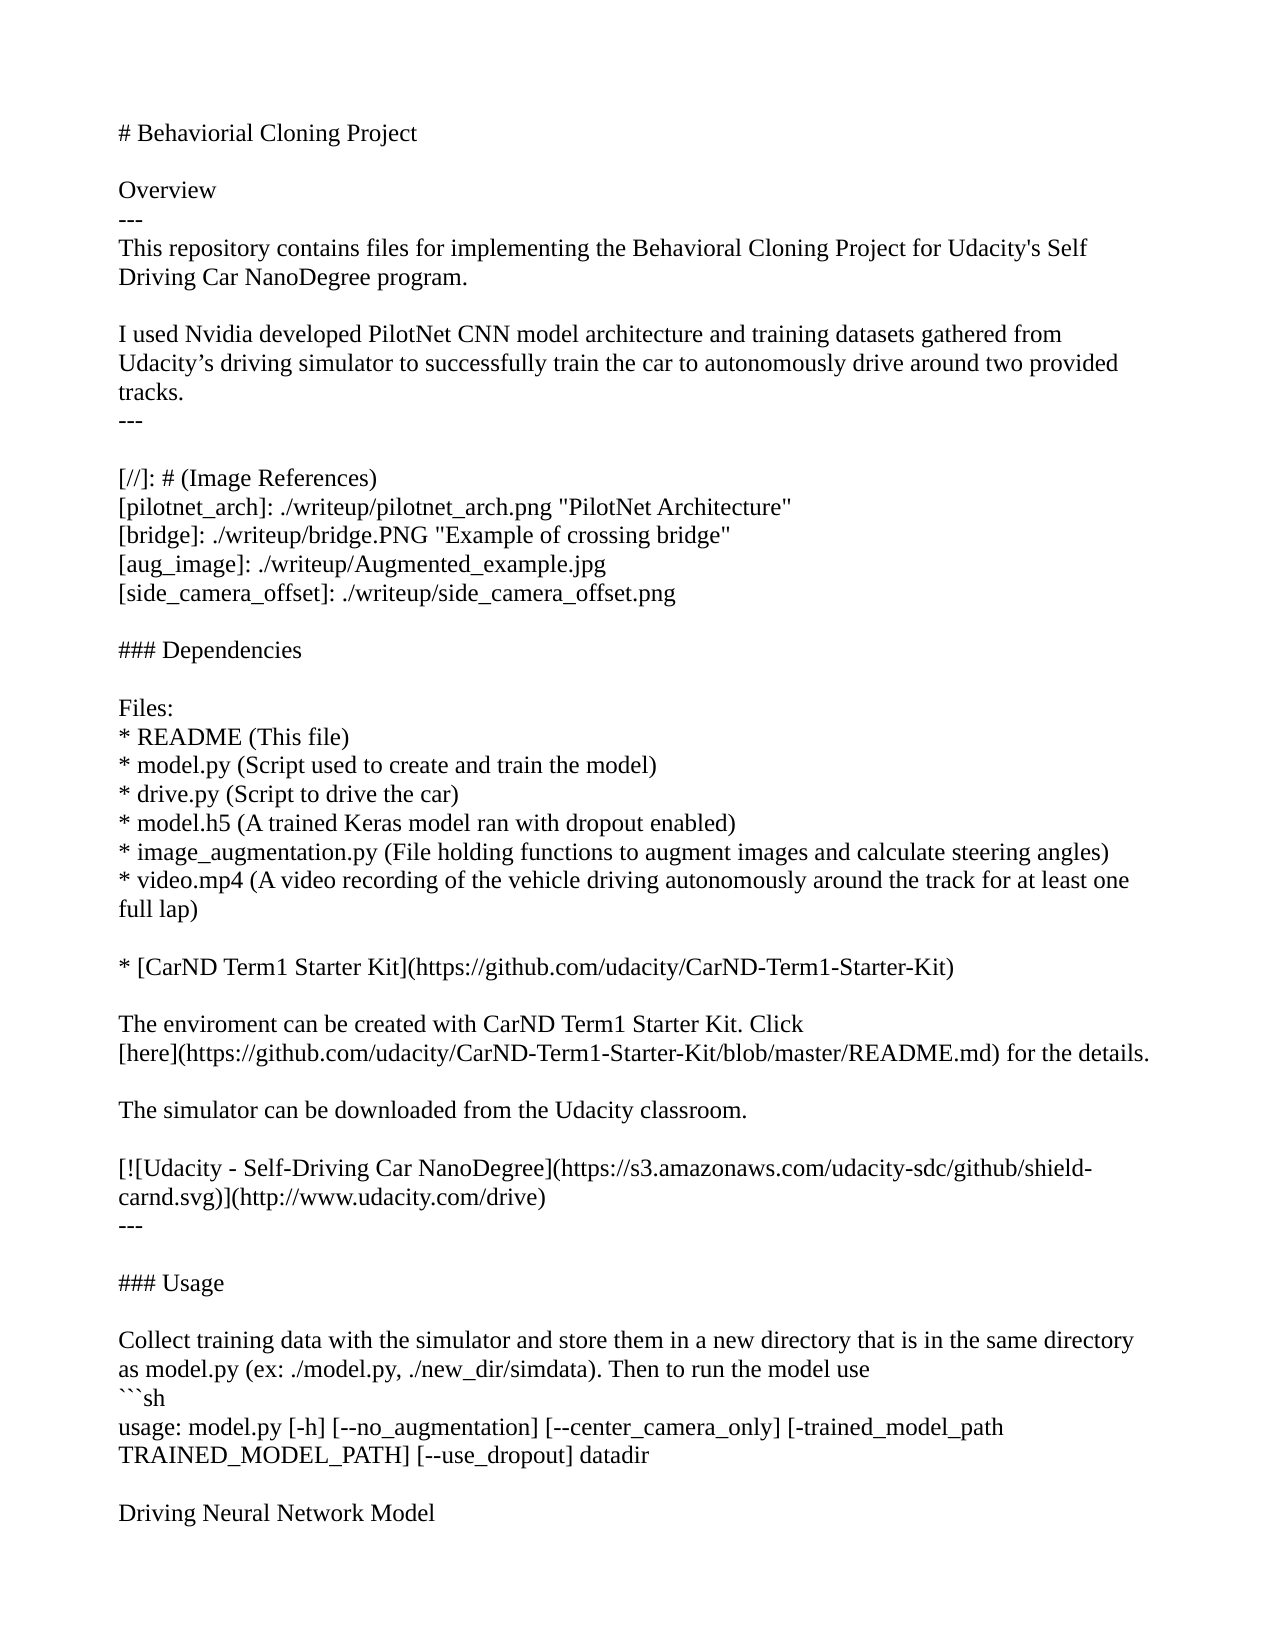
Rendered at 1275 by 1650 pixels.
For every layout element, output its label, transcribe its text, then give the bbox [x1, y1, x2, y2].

text # Behaviorial Cloning Project [118, 118, 1157, 147]
text * model.py (Script used to create and train the model) [118, 751, 1157, 779]
text --- [118, 204, 1157, 233]
text [pilotnet_arch]: ./writeup/pilotnet_arch.png "PilotNet Architecture" [118, 492, 1157, 521]
text * drive.py (Script to drive the car) [118, 779, 1157, 808]
text Driving Neural Network Model [118, 1498, 1157, 1527]
text --- [118, 1211, 1157, 1239]
text [![Udacity - Self-Driving Car NanoDegree](https://s3.amazonaws.com/udacity-sdc/github/shield-carnd.svg)](http://www.udacity.com/drive) [118, 1153, 1157, 1211]
text * video.mp4 (A video recording of the vehicle driving autonomously around the track for at least one full lap) [118, 866, 1157, 923]
text This repository contains files for implementing the Behavioral Cloning Project for Udacity's Self Driving Car NanoDegree program. [118, 233, 1157, 291]
text [bridge]: ./writeup/bridge.PNG "Example of crossing bridge" [118, 521, 1157, 549]
text I used Nvidia developed PilotNet CNN model architecture and training datasets gathered from Udacity’s driving simulator to successfully train the car to autonomously drive around two provided tracks. [118, 319, 1157, 406]
text The simulator can be downloaded from the Udacity classroom. [118, 1096, 1157, 1124]
text [side_camera_offset]: ./writeup/side_camera_offset.png [118, 578, 1157, 607]
text Files: [118, 693, 1157, 722]
text * model.h5 (A trained Keras model ran with dropout enabled) [118, 808, 1157, 837]
text * image_augmentation.py (File holding functions to augment images and calculate steering angles) [118, 837, 1157, 866]
text ### Usage [118, 1268, 1157, 1297]
text * [CarND Term1 Starter Kit](https://github.com/udacity/CarND-Term1-Starter-Kit) [118, 952, 1157, 981]
text usage: model.py [-h] [--no_augmentation] [--center_camera_only] [-trained_model_path TRAINED_MODEL_PATH] [--use_dropout] datadir [118, 1412, 1157, 1469]
text Overview [118, 176, 1157, 204]
text Collect training data with the simulator and store them in a new directory that is in the same directory as model.py (ex: ./model.py, ./new_dir/simdata). Then to run the model use [118, 1326, 1157, 1383]
text ### Dependencies [118, 636, 1157, 664]
text * README (This file) [118, 722, 1157, 751]
text The enviroment can be created with CarND Term1 Starter Kit. Click [here](https://github.com/udacity/CarND-Term1-Starter-Kit/blob/master/README.md) for the details. [118, 1009, 1157, 1067]
text [//]: # (Image References) [118, 463, 1157, 492]
text [aug_image]: ./writeup/Augmented_example.jpg [118, 549, 1157, 578]
text --- [118, 406, 1157, 434]
text ```sh [118, 1383, 1157, 1412]
